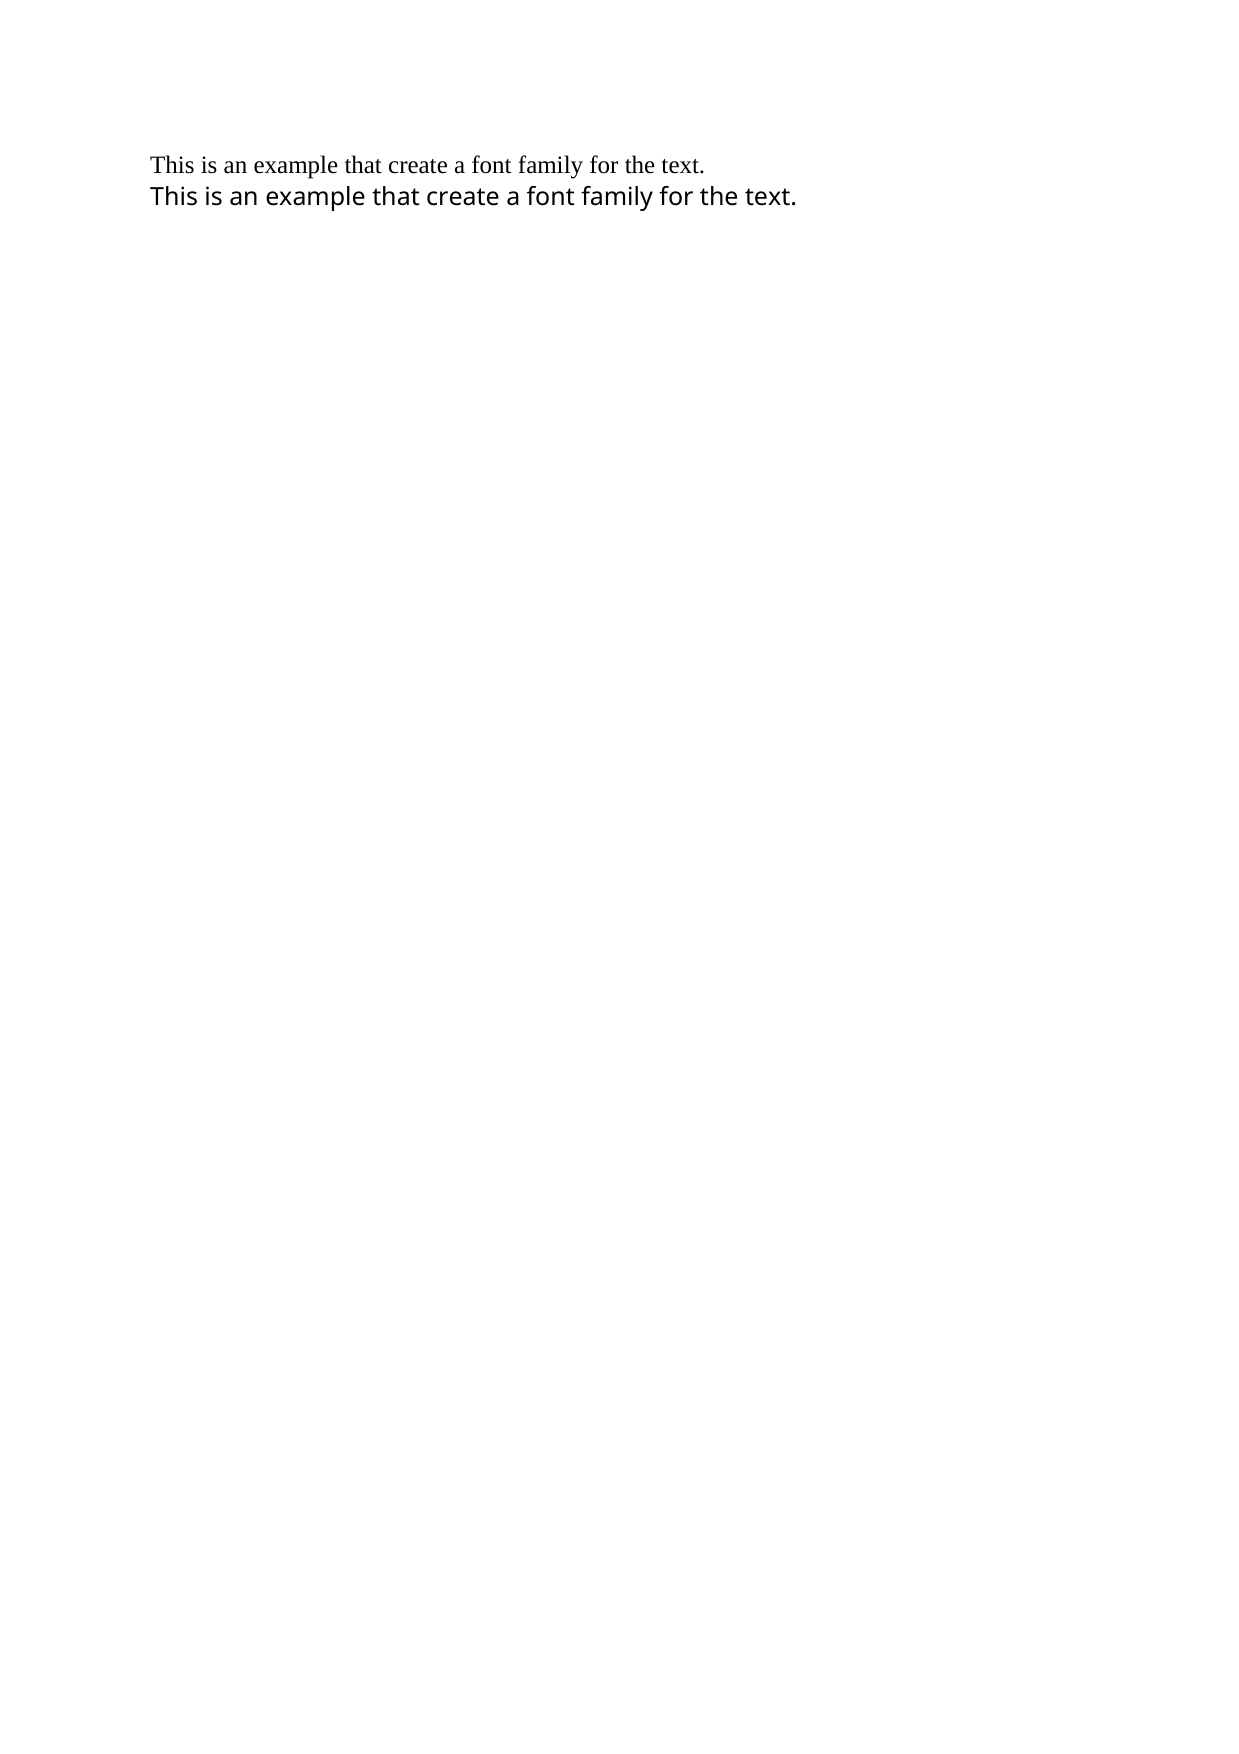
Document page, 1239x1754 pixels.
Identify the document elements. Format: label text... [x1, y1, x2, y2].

text This is an example that create a font family for the text. [150, 150, 1089, 179]
text This is an example that create a font family for the text. [150, 179, 1089, 213]
